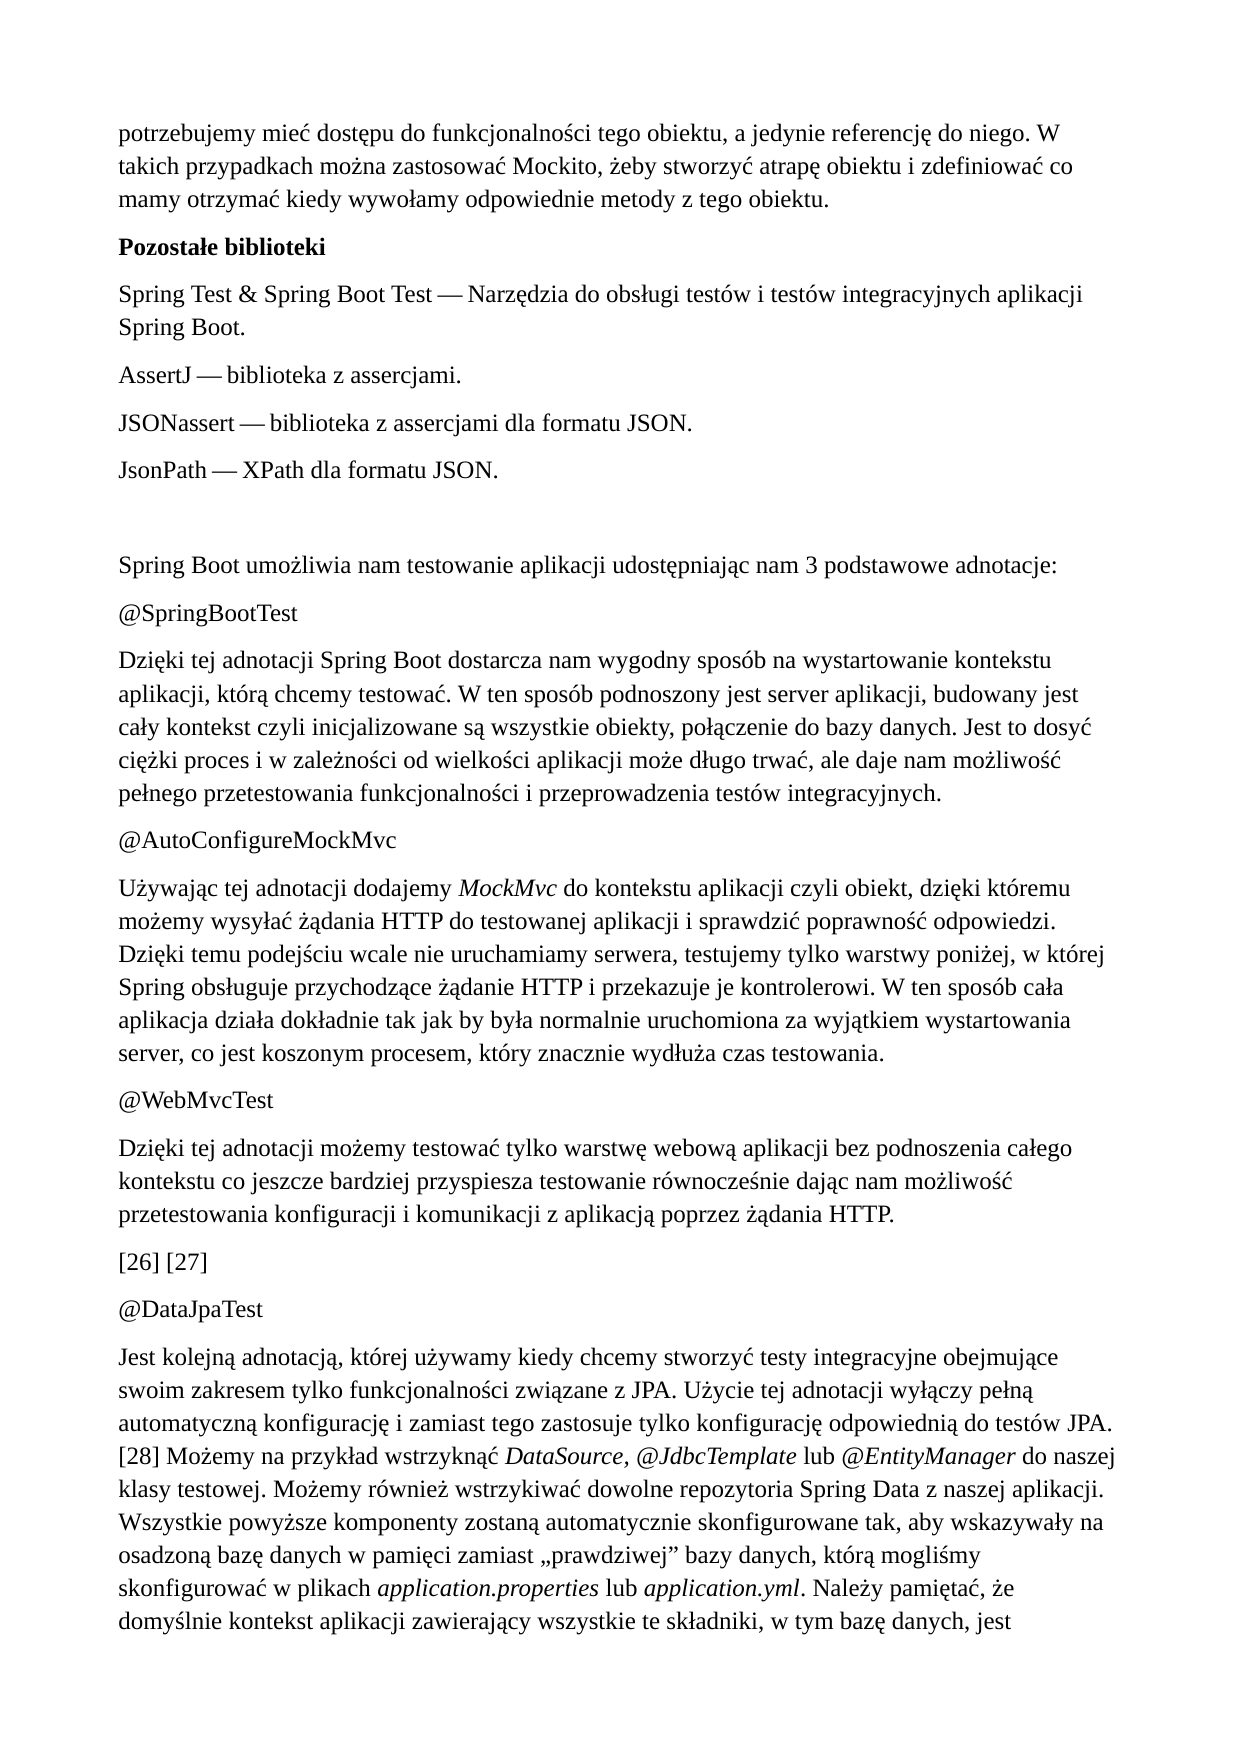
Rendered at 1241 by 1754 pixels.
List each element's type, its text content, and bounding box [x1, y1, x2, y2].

text Używając tej adnotacji dodajemy MockMvc do kontekstu aplikacji czyli obiekt, dzięki któremu możemy wysyłać żądania HTTP do testowanej aplikacji i sprawdzić poprawność odpowiedzi. Dzięki temu podejściu wcale nie uruchamiamy serwera, testujemy tylko warstwy poniżej, w której Spring obsługuje przychodzące żądanie HTTP i przekazuje je kontrolerowi. W ten sposób cała aplikacja działa dokładnie tak jak by była normalnie uruchomiona za wyjątkiem wystartowania server, co jest koszonym procesem, który znacznie wydłuża czas testowania. [118, 873, 1122, 1067]
text @SpringBootTest [118, 598, 1122, 627]
text potrzebujemy mieć dostępu do funkcjonalności tego obiektu, a jedynie referencję do niego. W takich przypadkach można zastosować Mockito, żeby stworzyć atrapę obiektu i zdefiniować co mamy otrzymać kiedy wywołamy odpowiednie metody z tego obiektu. [118, 118, 1122, 213]
text Dzięki tej adnotacji Spring Boot dostarcza nam wygodny sposób na wystartowanie kontekstu aplikacji, którą chcemy testować. W ten sposób podnoszony jest server aplikacji, budowany jest cały kontekst czyli inicjalizowane są wszystkie obiekty, połączenie do bazy danych. Jest to dosyć ciężki proces i w zależności od wielkości aplikacji może długo trwać, ale daje nam możliwość pełnego przetestowania funkcjonalności i przeprowadzenia testów integracyjnych. [118, 646, 1122, 806]
text AssertJ — biblioteka z assercjami. [118, 360, 1122, 389]
text @WebMvcTest [118, 1086, 1122, 1114]
text @AutoConfigureMockMvc [118, 825, 1122, 854]
text @DataJpaTest [118, 1294, 1122, 1323]
text JsonPath — XPath dla formatu JSON. [118, 455, 1122, 484]
text Pozostałe biblioteki [118, 232, 1122, 261]
text [26] [27] [118, 1247, 1122, 1276]
text JSONassert — biblioteka z assercjami dla formatu JSON. [118, 408, 1122, 436]
text Spring Test & Spring Boot Test — Narzędzia do obsługi testów i testów integracyjnych aplikacji Spring Boot. [118, 279, 1122, 341]
text Dzięki tej adnotacji możemy testować tylko warstwę webową aplikacji bez podnoszenia całego kontekstu co jeszcze bardziej przyspiesza testowanie równocześnie dając nam możliwość przetestowania konfiguracji i komunikacji z aplikacją poprzez żądania HTTP. [118, 1133, 1122, 1228]
text Spring Boot umożliwia nam testowanie aplikacji udostępniając nam 3 podstawowe adnotacje: [118, 550, 1122, 579]
text Jest kolejną adnotacją, której używamy kiedy chcemy stworzyć testy integracyjne obejmujące swoim zakresem tylko funkcjonalności związane z JPA. Użycie tej adnotacji wyłączy pełną automatyczną konfigurację i zamiast tego zastosuje tylko konfigurację odpowiednią do testów JPA. [28] Możemy na przykład wstrzyknąć DataSource, @JdbcTemplate lub @EntityManager do naszej klasy testowej. Możemy również wstrzykiwać dowolne repozytoria Spring Data z naszej aplikacji. Wszystkie powyższe komponenty zostaną automatycznie skonfigurowane tak, aby wskazywały na osadzoną bazę danych w pamięci zamiast „prawdziwej” bazy danych, którą mogliśmy skonfigurować w plikach application.properties lub application.yml. Należy pamiętać, że domyślnie kontekst aplikacji zawierający wszystkie te składniki, w tym bazę danych, jest [118, 1342, 1122, 1635]
